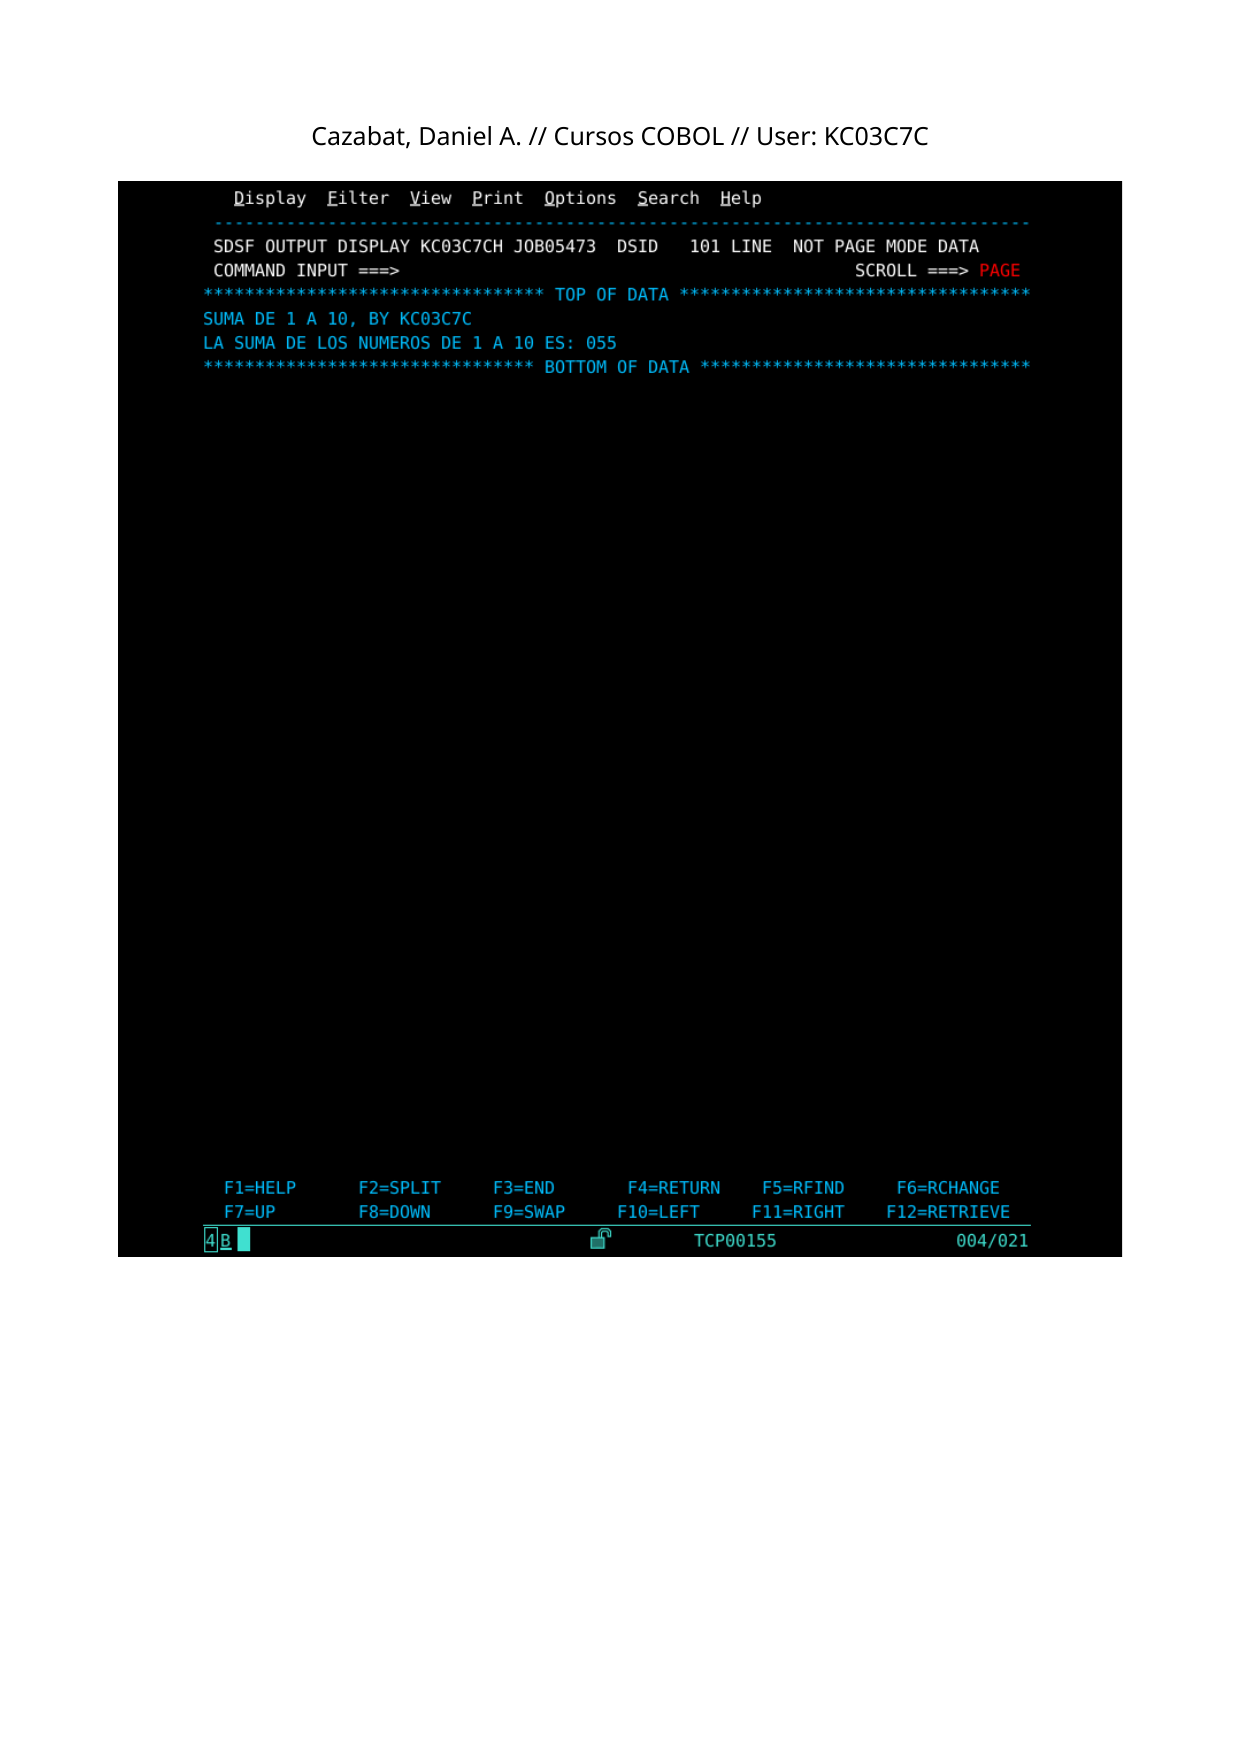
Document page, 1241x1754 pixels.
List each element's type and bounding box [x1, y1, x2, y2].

picture [118, 181, 1123, 1257]
